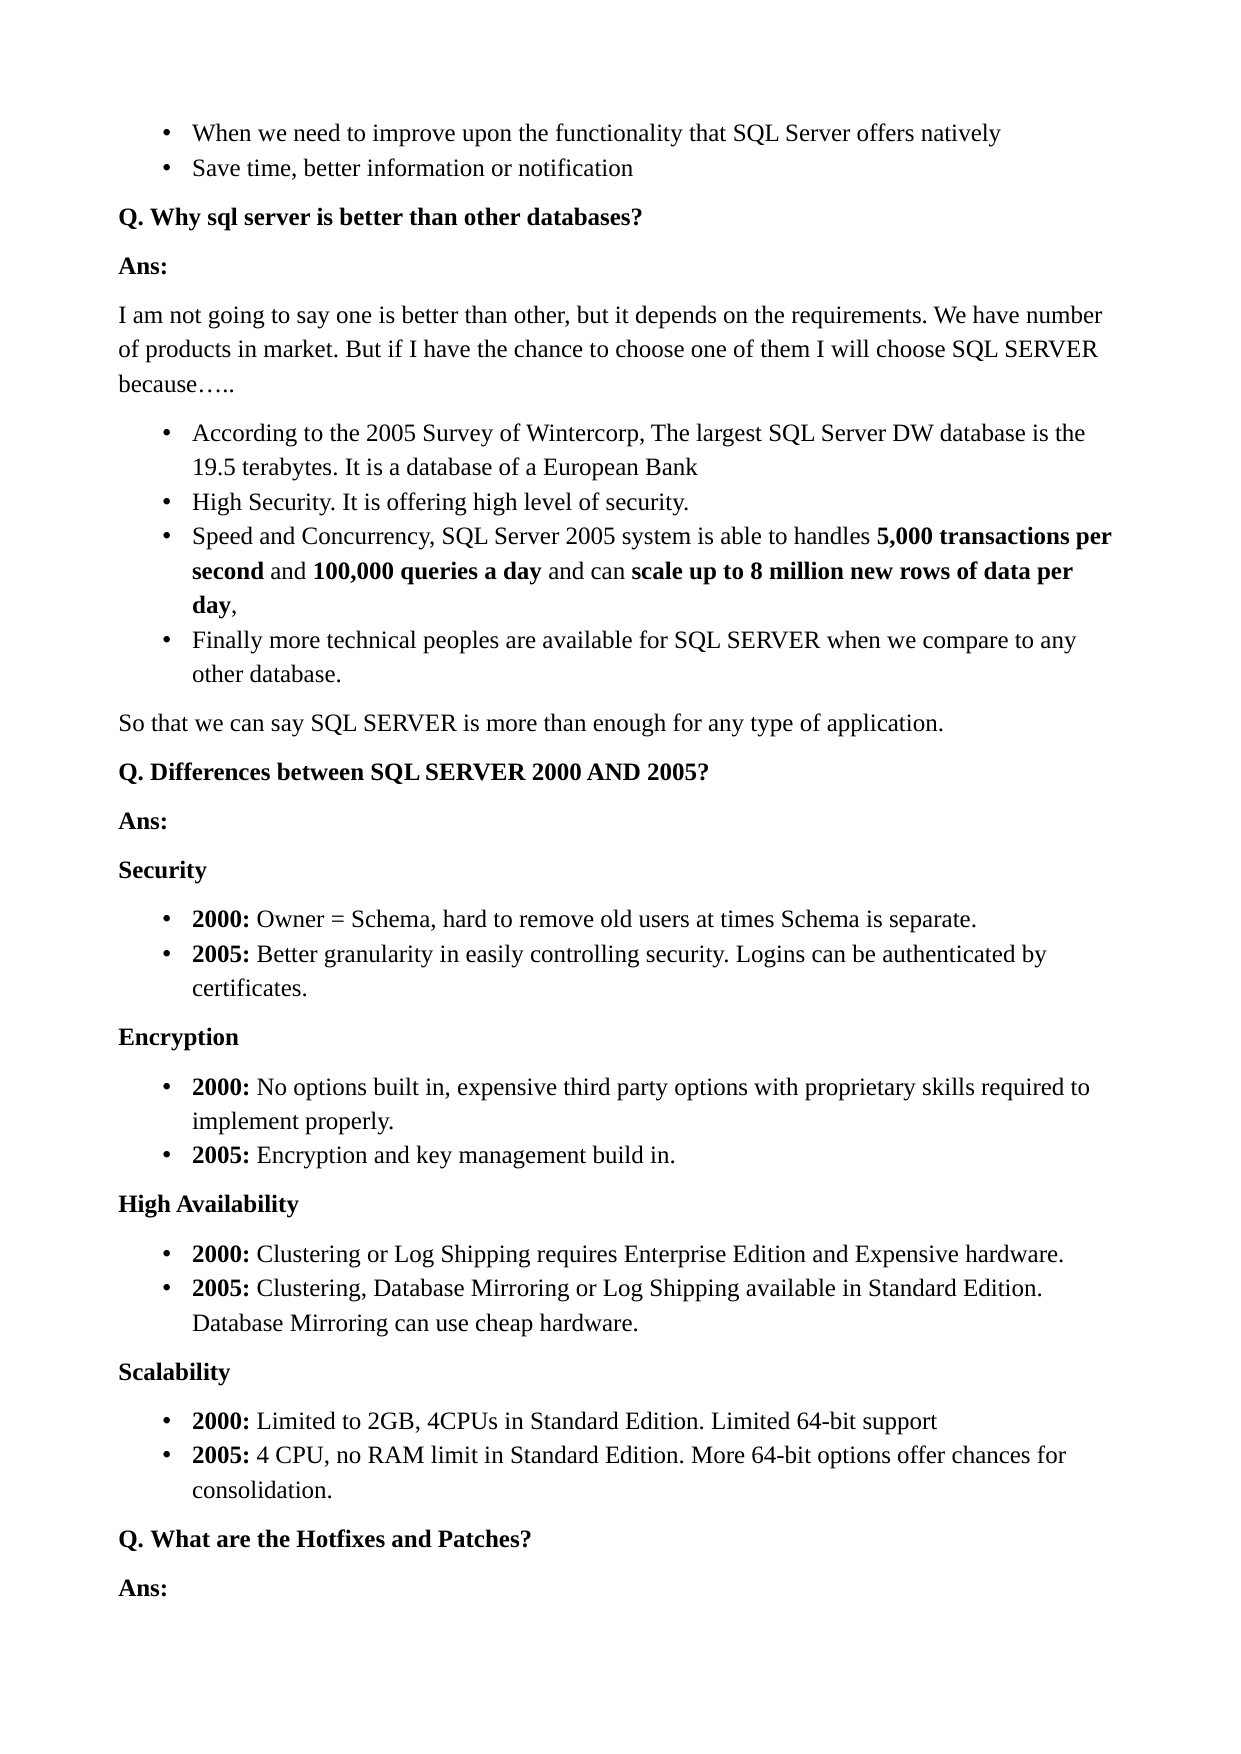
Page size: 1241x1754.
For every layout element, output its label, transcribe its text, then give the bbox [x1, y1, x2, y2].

list High Security. It is offering high level of security. [162, 487, 1122, 516]
list 2005: Clustering, Database Mirroring or Log Shipping available in Standard Edition. Database Mirroring can use cheap hardware. [162, 1273, 1122, 1336]
list According to the 2005 Survey of Wintercorp, The largest SQL Server DW database is the 19.5 terabytes. It is a database of a European Bank [162, 418, 1122, 481]
text Encryption [118, 1022, 1122, 1051]
list 2000: No options built in, expensive third party options with proprietary skills required to implement properly. [162, 1072, 1122, 1135]
list Speed and Concurrency, SQL Server 2005 system is able to handles 5,000 transactions per second and 100,000 queries a day and can scale up to 8 million new rows of data per day, [162, 521, 1122, 619]
list Finally more technical peoples are available for SQL SERVER when we compare to any other database. [162, 625, 1122, 688]
text So that we can say SQL SERVER is more than enough for any type of application. [118, 708, 1122, 737]
text High Availability [118, 1189, 1122, 1218]
text Scalability [118, 1357, 1122, 1385]
list 2005: Encryption and key management build in. [162, 1141, 1122, 1169]
list 2005: 4 CPU, no RAM limit in Standard Edition. More 64-bit options offer chances for consolidation. [162, 1440, 1122, 1503]
text Security [118, 855, 1122, 884]
list 2000: Clustering or Log Shipping requires Enterprise Edition and Expensive hardware. [162, 1239, 1122, 1267]
list 2000: Owner = Schema, hard to remove old users at times Schema is separate. [162, 904, 1122, 933]
list 2005: Better granularity in easily controlling security. Logins can be authenticated by certificates. [162, 939, 1122, 1002]
text Ans: [118, 251, 1122, 279]
text Q. Differences between SQL SERVER 2000 AND 2005? [118, 757, 1122, 786]
text Q. Why sql server is better than other databases? [118, 202, 1122, 230]
text Ans: [118, 806, 1122, 835]
text Q. What are the Hotfixes and Patches? [118, 1524, 1122, 1552]
list When we need to improve upon the functionality that SQL Server offers natively [162, 118, 1122, 147]
list Save time, better information or notification [162, 153, 1122, 181]
text Ans: [118, 1573, 1122, 1602]
list 2000: Limited to 2GB, 4CPUs in Standard Edition. Limited 64-bit support [162, 1406, 1122, 1434]
text I am not going to say one is better than other, but it depends on the requirements. We have number of products in market. But if I have the chance to choose one of them I will choose SQL SERVER because….. [118, 300, 1122, 397]
